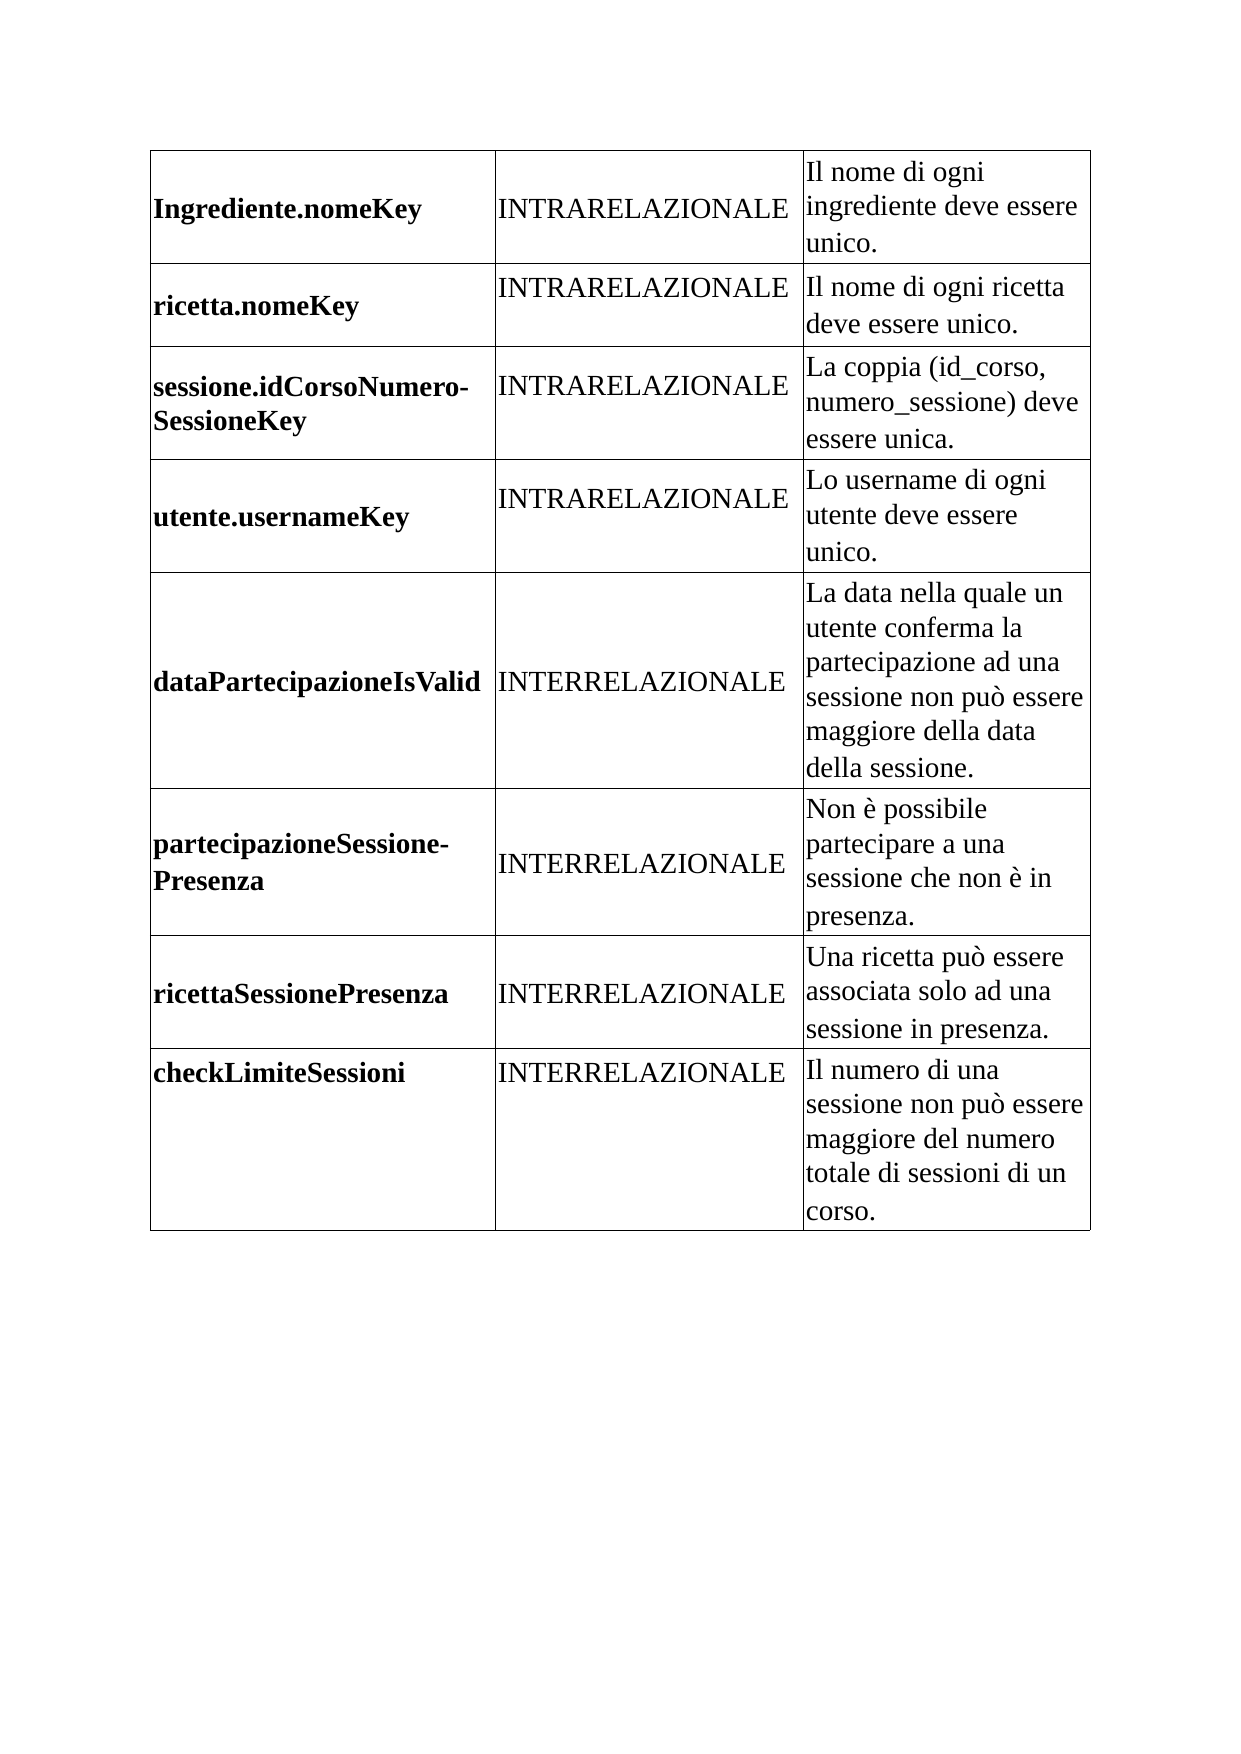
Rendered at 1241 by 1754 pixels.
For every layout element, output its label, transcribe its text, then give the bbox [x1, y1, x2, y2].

table_cell sessione.idCorsoNumero-SessioneKey [151, 347, 495, 459]
table_cell INTERRELAZIONALE [496, 789, 803, 935]
table_cell utente.usernameKey [151, 460, 495, 572]
table_cell INTERRELAZIONALE [496, 936, 803, 1048]
table_cell La data nella quale un utente conferma la partecipazione ad una sessione non può essere maggiore della data della sessione. [804, 573, 1090, 788]
table_cell INTRARELAZIONALE [496, 347, 803, 459]
table_cell INTRARELAZIONALE [496, 264, 803, 346]
table_cell INTERRELAZIONALE [496, 1049, 803, 1230]
table_cell La coppia (id_corso, numero_sessione) deve essere unica. [804, 347, 1090, 459]
table_cell INTRARELAZIONALE [496, 460, 803, 572]
table_cell INTRARELAZIONALE [496, 151, 803, 263]
table_cell Ingrediente.nomeKey [151, 151, 495, 263]
table_cell INTERRELAZIONALE [496, 573, 803, 788]
table_cell ricetta.nomeKey [151, 264, 495, 346]
table_cell dataPartecipazioneIsValid [151, 573, 495, 788]
table_cell ricettaSessionePresenza [151, 936, 495, 1048]
table_cell checkLimiteSessioni [151, 1049, 495, 1230]
table_cell Una ricetta può essere associata solo ad una sessione in presenza. [804, 936, 1090, 1048]
table_cell Lo username di ogni utente deve essere unico. [804, 460, 1090, 572]
table_cell Non è possibile partecipare a una sessione che non è in presenza. [804, 789, 1090, 935]
table_cell Il nome di ogni ricetta deve essere unico. [804, 264, 1090, 346]
table_cell Il nome di ogni ingrediente deve essere unico. [804, 151, 1090, 263]
table_cell partecipazioneSessione-Presenza [151, 789, 495, 935]
table_cell Il numero di una sessione non può essere maggiore del numero totale di sessioni di un corso. [804, 1049, 1090, 1230]
